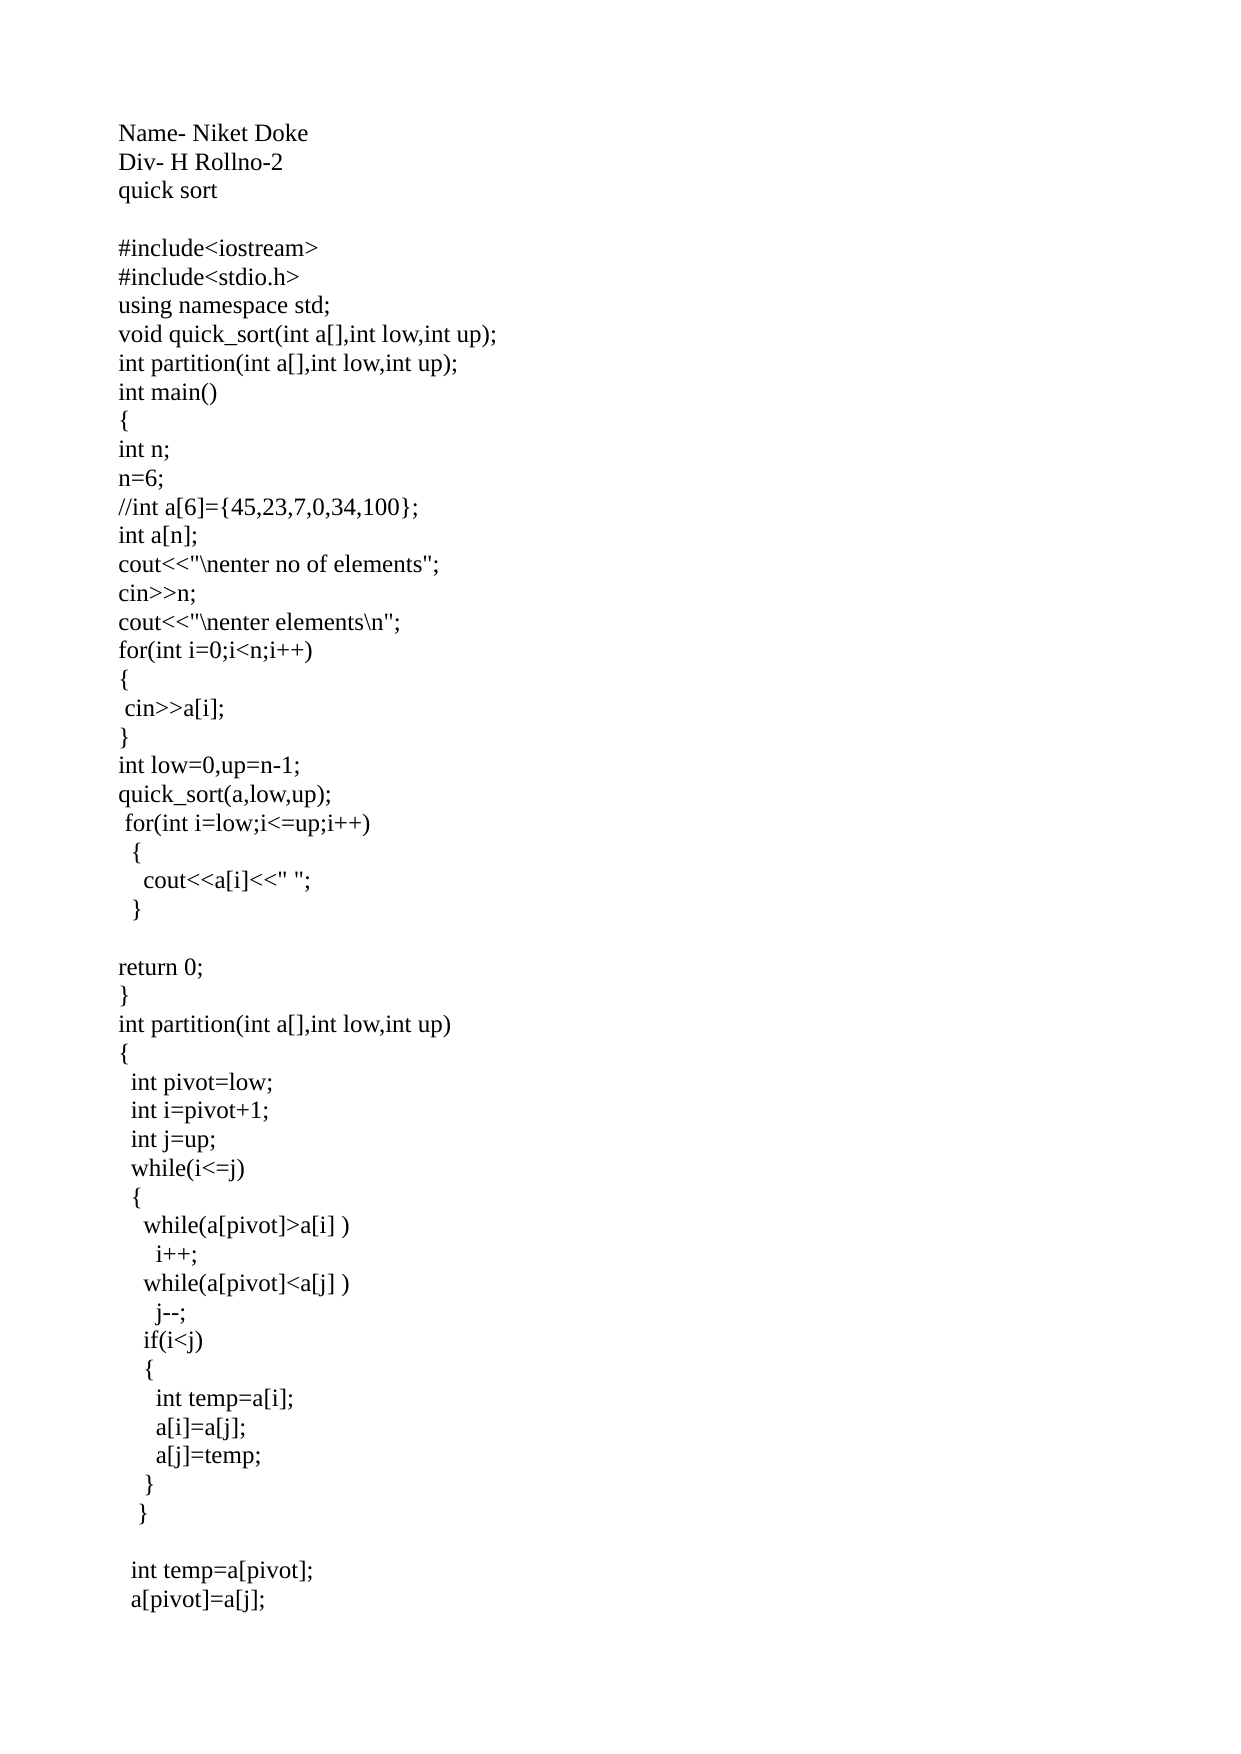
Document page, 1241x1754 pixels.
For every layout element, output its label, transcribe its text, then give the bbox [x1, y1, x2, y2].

text while(a[pivot]>a[i] ) [118, 1211, 1122, 1239]
text int low=0,up=n-1; [118, 751, 1122, 779]
text int a[n]; [118, 521, 1122, 549]
text j--; [118, 1297, 1122, 1326]
text a[j]=temp; [118, 1441, 1122, 1469]
text i++; [118, 1239, 1122, 1268]
text for(int i=0;i<n;i++) [118, 636, 1122, 664]
text Div- H Rollno-2 [118, 147, 1122, 176]
text for(int i=low;i<=up;i++) [118, 808, 1122, 837]
text a[i]=a[j]; [118, 1412, 1122, 1441]
text void quick_sort(int a[],int low,int up); [118, 319, 1122, 348]
text while(i<=j) [118, 1153, 1122, 1182]
text int temp=a[pivot]; [118, 1556, 1122, 1584]
text #include<iostream> [118, 233, 1122, 262]
text quick_sort(a,low,up); [118, 779, 1122, 808]
text } [118, 1469, 1122, 1498]
text int j=up; [118, 1124, 1122, 1153]
text int temp=a[i]; [118, 1383, 1122, 1412]
text using namespace std; [118, 291, 1122, 319]
text cout<<a[i]<<" "; [118, 866, 1122, 894]
text return 0; [118, 952, 1122, 981]
text { [118, 1182, 1122, 1211]
text { [118, 1354, 1122, 1383]
text quick sort [118, 176, 1122, 204]
text if(i<j) [118, 1326, 1122, 1354]
text n=6; [118, 463, 1122, 492]
text cin>>a[i]; [118, 693, 1122, 722]
text #include<stdio.h> [118, 262, 1122, 291]
text int main() [118, 377, 1122, 406]
text } [118, 894, 1122, 923]
text } [118, 981, 1122, 1009]
text int n; [118, 434, 1122, 463]
text Name- Niket Doke [118, 118, 1122, 147]
text int partition(int a[],int low,int up); [118, 348, 1122, 377]
text cout<<"\nenter no of elements"; [118, 549, 1122, 578]
text while(a[pivot]<a[j] ) [118, 1268, 1122, 1297]
text cin>>n; [118, 578, 1122, 607]
text int partition(int a[],int low,int up) [118, 1009, 1122, 1038]
text int pivot=low; [118, 1067, 1122, 1096]
text { [118, 664, 1122, 693]
text { [118, 1038, 1122, 1067]
text a[pivot]=a[j]; [118, 1584, 1122, 1613]
text { [118, 837, 1122, 866]
text { [118, 406, 1122, 434]
text } [118, 722, 1122, 751]
text //int a[6]={45,23,7,0,34,100}; [118, 492, 1122, 521]
text } [118, 1498, 1122, 1527]
text int i=pivot+1; [118, 1096, 1122, 1124]
text cout<<"\nenter elements\n"; [118, 607, 1122, 636]
